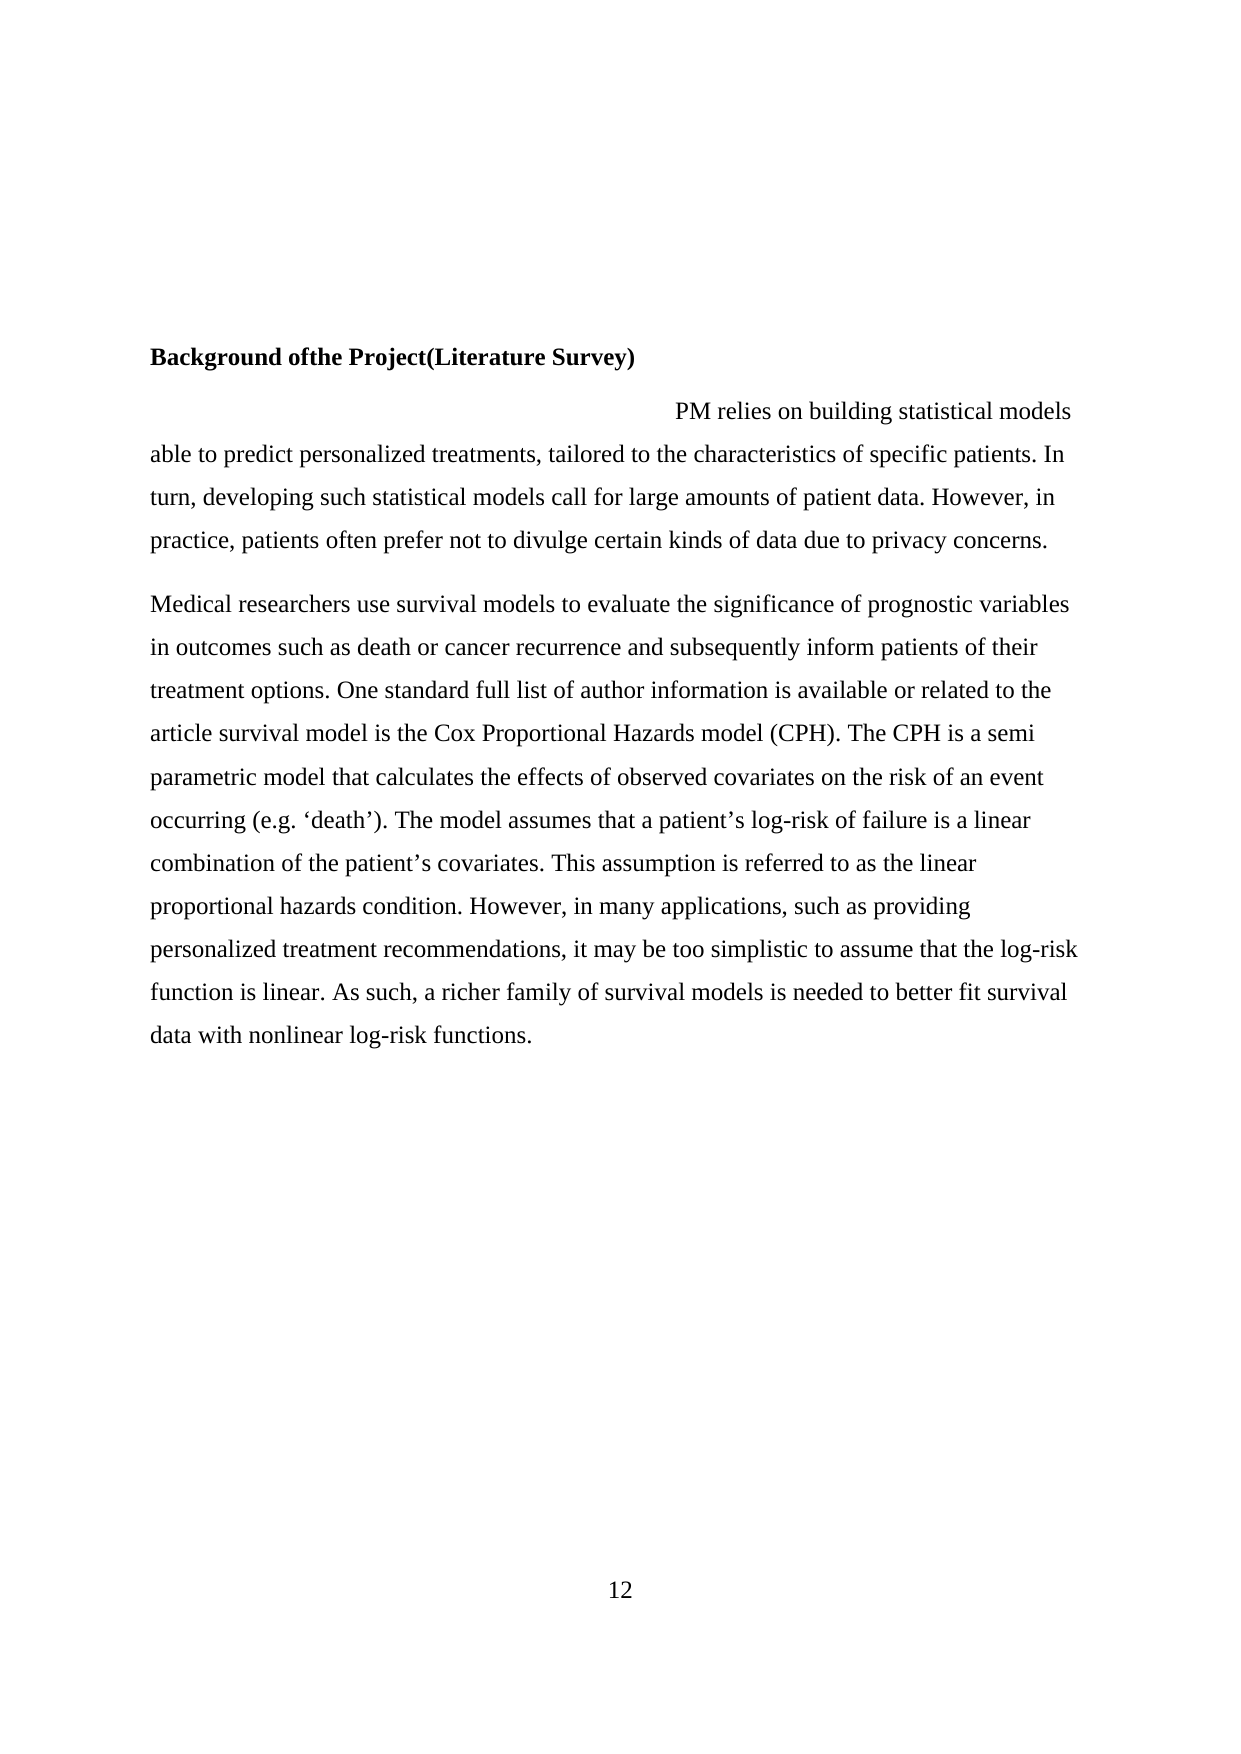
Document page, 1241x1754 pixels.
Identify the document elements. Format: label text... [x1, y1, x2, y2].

text Medical researchers use survival models to evaluate the significance of prognostic variables in outcomes such as death or cancer recurrence and subsequently inform patients of their treatment options. One standard full list of author information is available or related to the article survival model is the Cox Proportional Hazards model (CPH). The CPH is a semi parametric model that calculates the effects of observed covariates on the risk of an event occurring (e.g. ‘death’). The model assumes that a patient’s log-risk of failure is a linear combination of the patient’s covariates. This assumption is referred to as the linear proportional hazards condition. However, in many applications, such as providing personalized treatment recommendations, it may be too simplistic to assume that the log-risk function is linear. As such, a richer family of survival models is needed to better fit survival data with nonlinear log-risk functions. [150, 589, 1090, 1049]
text Background ofthe Project(Literature Survey) [150, 342, 1090, 371]
text PM relies on building statistical models able to predict personalized treatments, tailored to the characteristics of specific patients. In turn, developing such statistical models call for large amounts of patient data. However, in practice, patients often prefer not to divulge certain kinds of data due to privacy concerns. [150, 396, 1090, 554]
